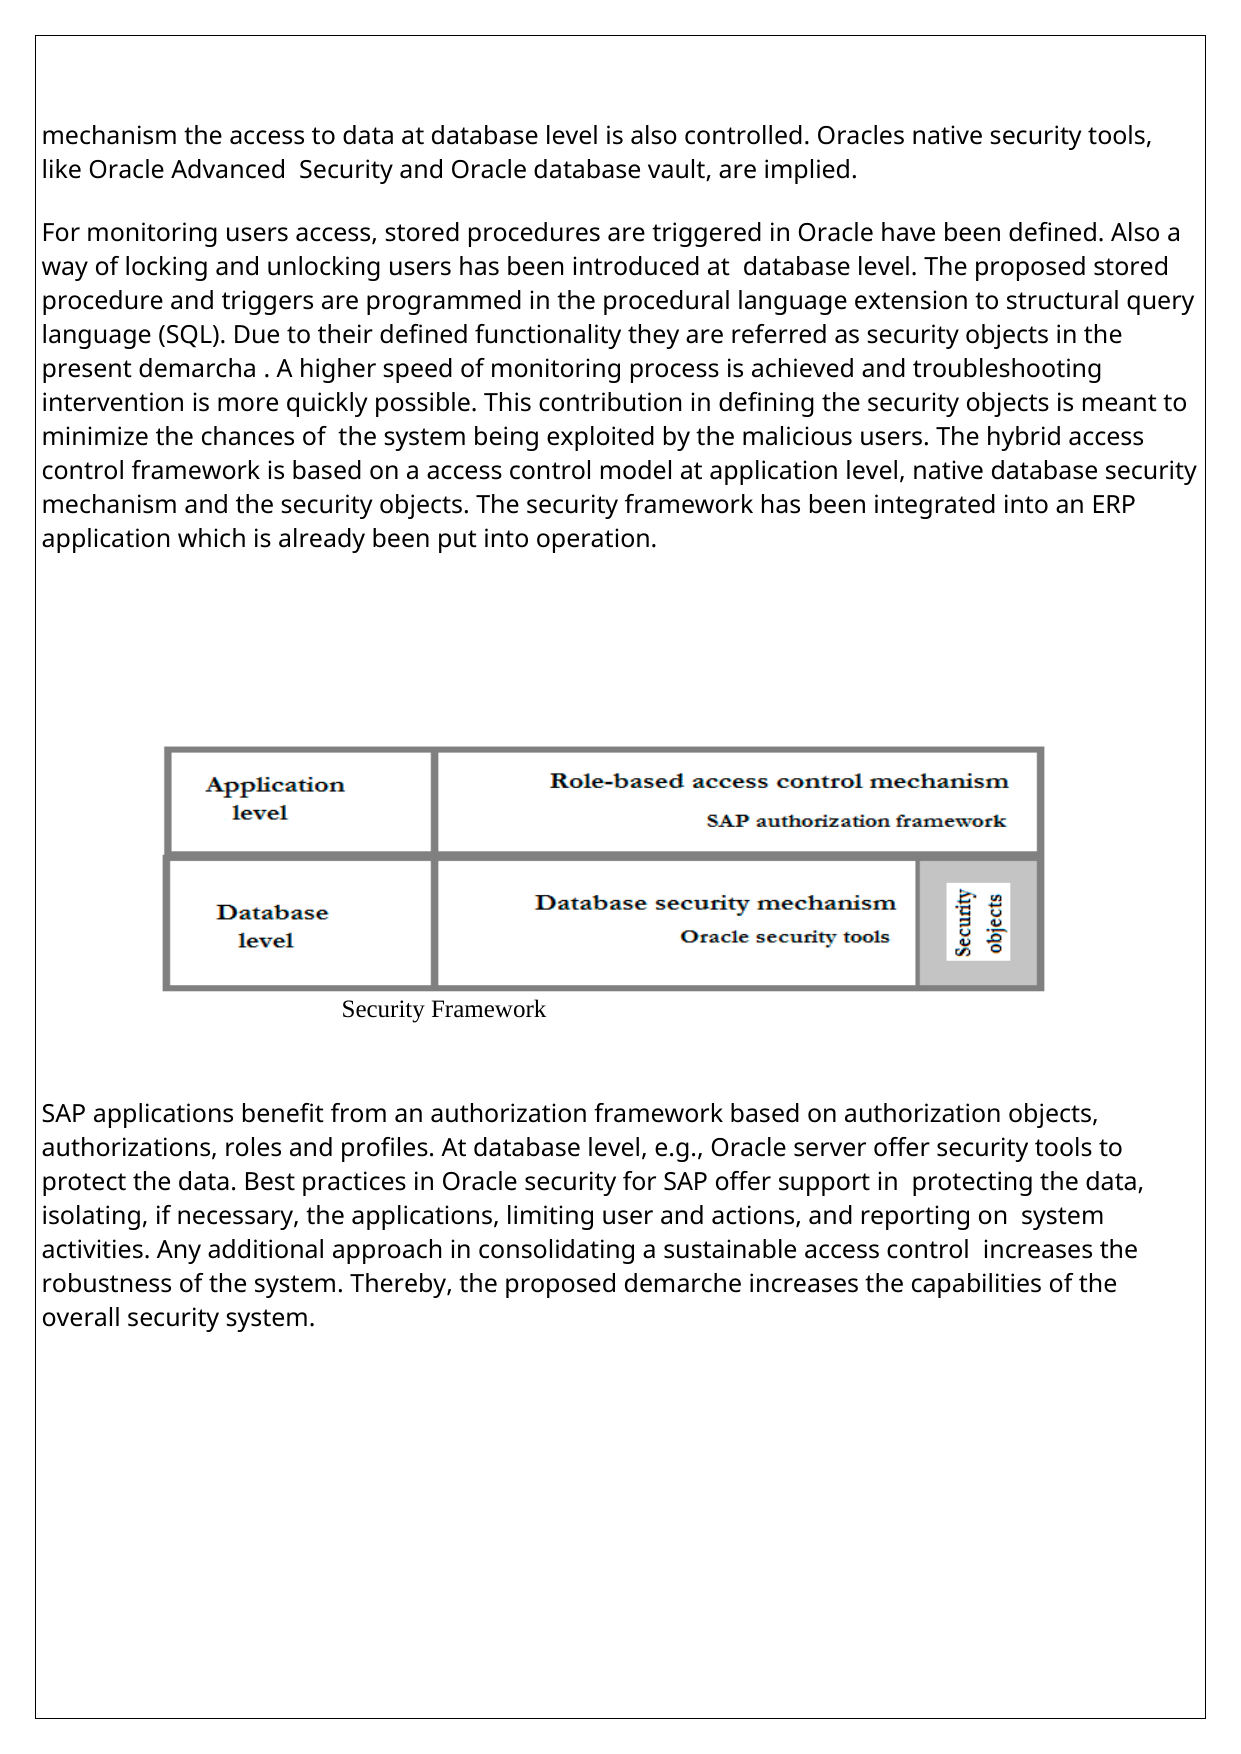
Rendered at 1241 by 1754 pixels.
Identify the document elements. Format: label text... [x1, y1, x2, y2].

text Security Framework [41, 969, 1199, 1023]
text SAP applications benefit from an authorization framework based on authorization objects, authorizations, roles and profiles. At database level, e.g., Oracle server offer security tools to protect the data. Best practices in Oracle security for SAP offer support in protecting the data, isolating, if necessary, the applications, limiting user and actions, and reporting on system activities. Any additional approach in consolidating a sustainable access control increases the robustness of the system. Thereby, the proposed demarche increases the capabilities of the overall security system. [41, 1095, 1199, 1334]
text mechanism the access to data at database level is also controlled. Oracles native security tools, like Oracle Advanced Security and Oracle database vault, are implied. [41, 118, 1199, 186]
picture [157, 744, 1049, 995]
text For monitoring users access, stored procedures are triggered in Oracle have been defined. Also a way of locking and unlocking users has been introduced at database level. The proposed stored procedure and triggers are programmed in the procedural language extension to structural query language (SQL). Due to their defined functionality they are referred as security objects in the present demarcha . A higher speed of monitoring process is achieved and troubleshooting intervention is more quickly possible. This contribution in defining the security objects is meant to minimize the chances of the system being exploited by the malicious users. The hybrid access control framework is based on a access control model at application level, native database security mechanism and the security objects. The security framework has been integrated into an ERP application which is already been put into operation. [41, 214, 1199, 555]
